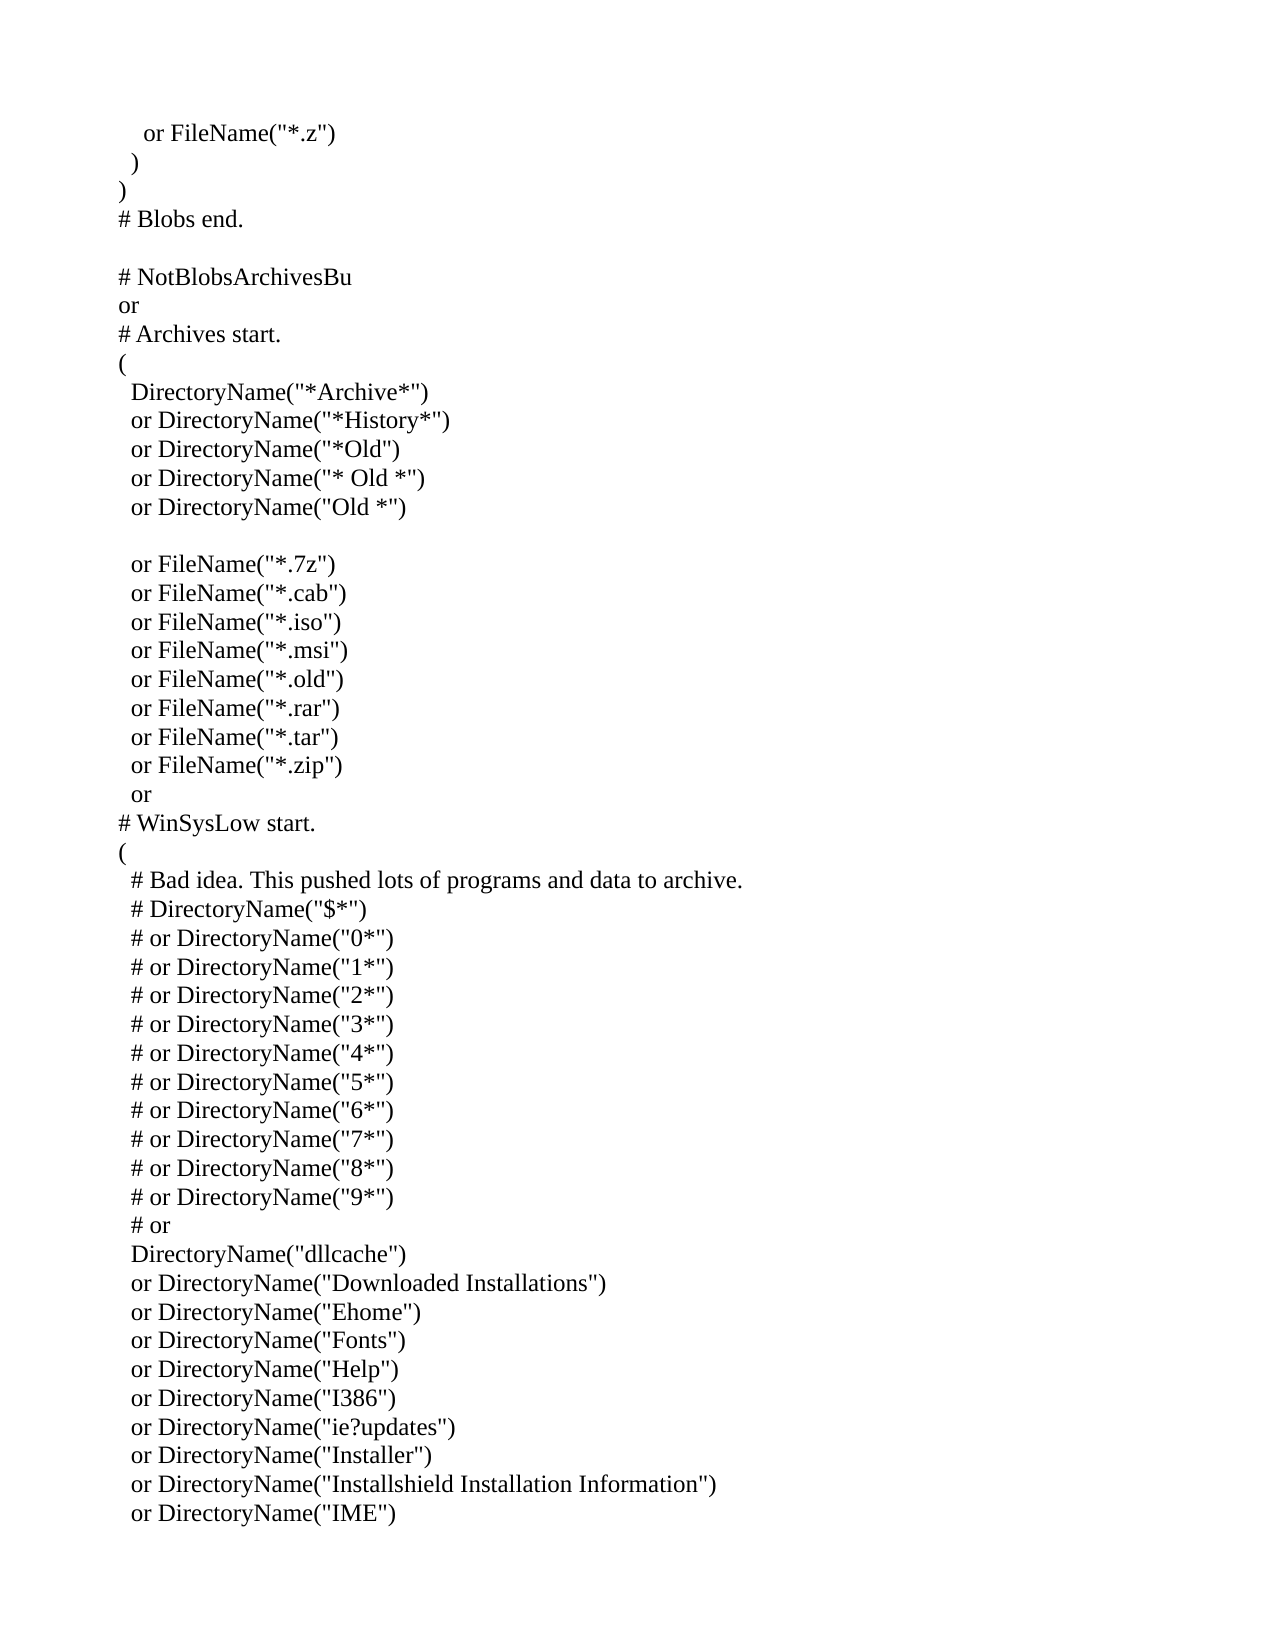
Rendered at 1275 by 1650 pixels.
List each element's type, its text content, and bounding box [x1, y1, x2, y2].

text or [118, 291, 1157, 319]
text or DirectoryName("ie?updates") [118, 1412, 1157, 1441]
text or DirectoryName("IME") [118, 1498, 1157, 1527]
text # Bad idea. This pushed lots of programs and data to archive. [118, 866, 1157, 894]
text or DirectoryName("Fonts") [118, 1326, 1157, 1354]
text or FileName("*.msi") [118, 636, 1157, 664]
text or DirectoryName("Installer") [118, 1441, 1157, 1469]
text or DirectoryName("*Old") [118, 434, 1157, 463]
text or DirectoryName("I386") [118, 1383, 1157, 1412]
text or FileName("*.iso") [118, 607, 1157, 636]
text # Archives start. [118, 319, 1157, 348]
text # or DirectoryName("3*") [118, 1009, 1157, 1038]
text or [118, 779, 1157, 808]
text or FileName("*.zip") [118, 751, 1157, 779]
text ( [118, 837, 1157, 866]
text # or DirectoryName("1*") [118, 952, 1157, 981]
text ) [118, 176, 1157, 204]
text or DirectoryName("Downloaded Installations") [118, 1268, 1157, 1297]
text or DirectoryName("Installshield Installation Information") [118, 1469, 1157, 1498]
text # or DirectoryName("8*") [118, 1153, 1157, 1182]
text # WinSysLow start. [118, 808, 1157, 837]
text or FileName("*.7z") [118, 549, 1157, 578]
text DirectoryName("*Archive*") [118, 377, 1157, 406]
text or DirectoryName("Help") [118, 1354, 1157, 1383]
text or DirectoryName("Ehome") [118, 1297, 1157, 1326]
text or DirectoryName("* Old *") [118, 463, 1157, 492]
text # or [118, 1211, 1157, 1239]
text or FileName("*.old") [118, 664, 1157, 693]
text # or DirectoryName("5*") [118, 1067, 1157, 1096]
text # or DirectoryName("9*") [118, 1182, 1157, 1211]
text or DirectoryName("*History*") [118, 406, 1157, 434]
text DirectoryName("dllcache") [118, 1239, 1157, 1268]
text or FileName("*.cab") [118, 578, 1157, 607]
text # or DirectoryName("6*") [118, 1096, 1157, 1124]
text or FileName("*.tar") [118, 722, 1157, 751]
text # DirectoryName("$*") [118, 894, 1157, 923]
text or FileName("*.rar") [118, 693, 1157, 722]
text # or DirectoryName("7*") [118, 1124, 1157, 1153]
text or FileName("*.z") [118, 118, 1157, 147]
text # Blobs end. [118, 204, 1157, 233]
text ) [118, 147, 1157, 176]
text ( [118, 348, 1157, 377]
text # or DirectoryName("4*") [118, 1038, 1157, 1067]
text # NotBlobsArchivesBu [118, 262, 1157, 291]
text # or DirectoryName("0*") [118, 923, 1157, 952]
text # or DirectoryName("2*") [118, 981, 1157, 1009]
text or DirectoryName("Old *") [118, 492, 1157, 521]
